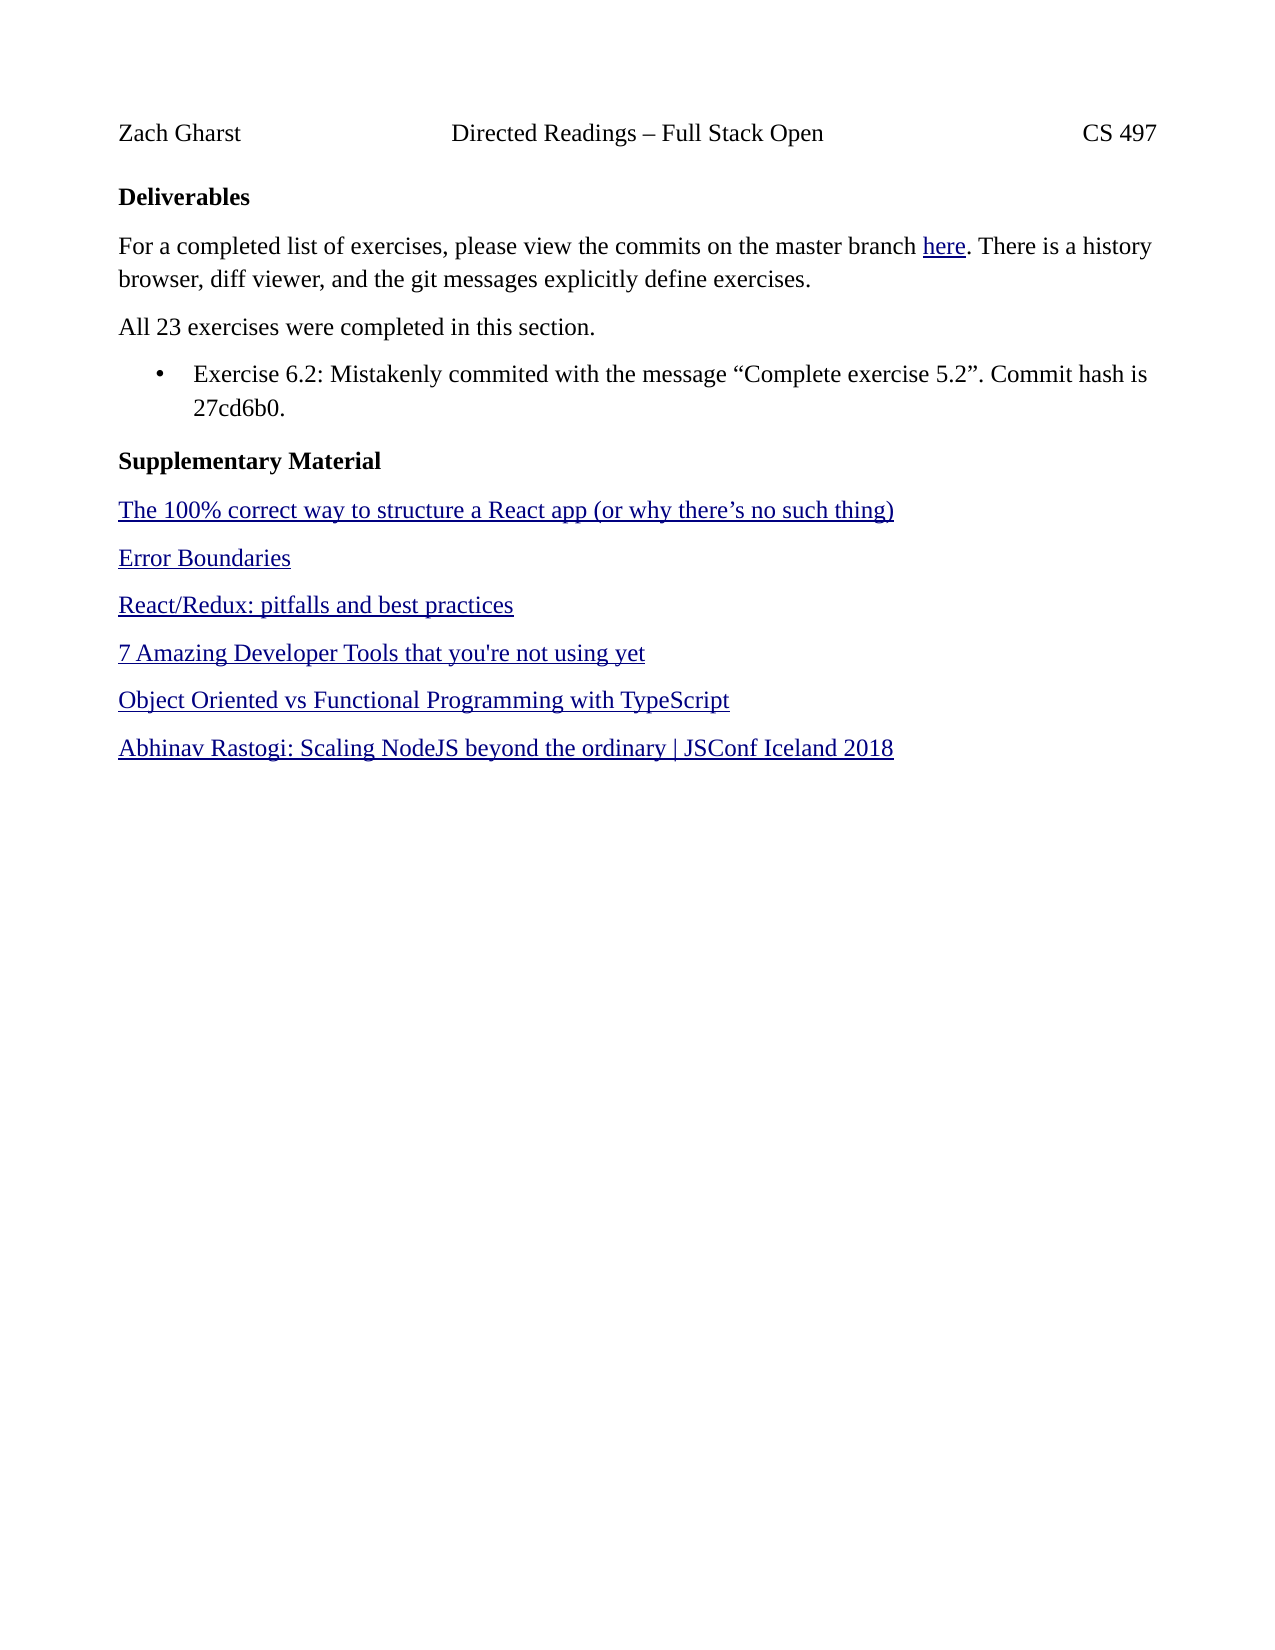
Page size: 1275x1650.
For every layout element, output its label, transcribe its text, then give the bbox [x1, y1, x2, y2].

text Deliverables [118, 182, 1157, 211]
text Supplementary Material [118, 446, 1157, 475]
text Object Oriented vs Functional Programming with TypeScript [118, 686, 1157, 714]
text All 23 exercises were completed in this section. [118, 312, 1157, 341]
list Exercise 6.2: Mistakenly commited with the message “Complete exercise 5.2”. Commit hash is 27cd6b0. [156, 359, 1157, 421]
text Abhinav Rastogi: Scaling NodeJS beyond the ordinary | JSConf Iceland 2018 [118, 733, 1157, 762]
text React/Redux: pitfalls and best practices [118, 590, 1157, 619]
text For a completed list of exercises, please view the commits on the master branch here. There is a history browser, diff viewer, and the git messages explicitly define exercises. [118, 231, 1157, 293]
text The 100% correct way to structure a React app (or why there’s no such thing) [118, 495, 1157, 524]
text 7 Amazing Developer Tools that you're not using yet [118, 638, 1157, 667]
text Error Boundaries [118, 543, 1157, 572]
